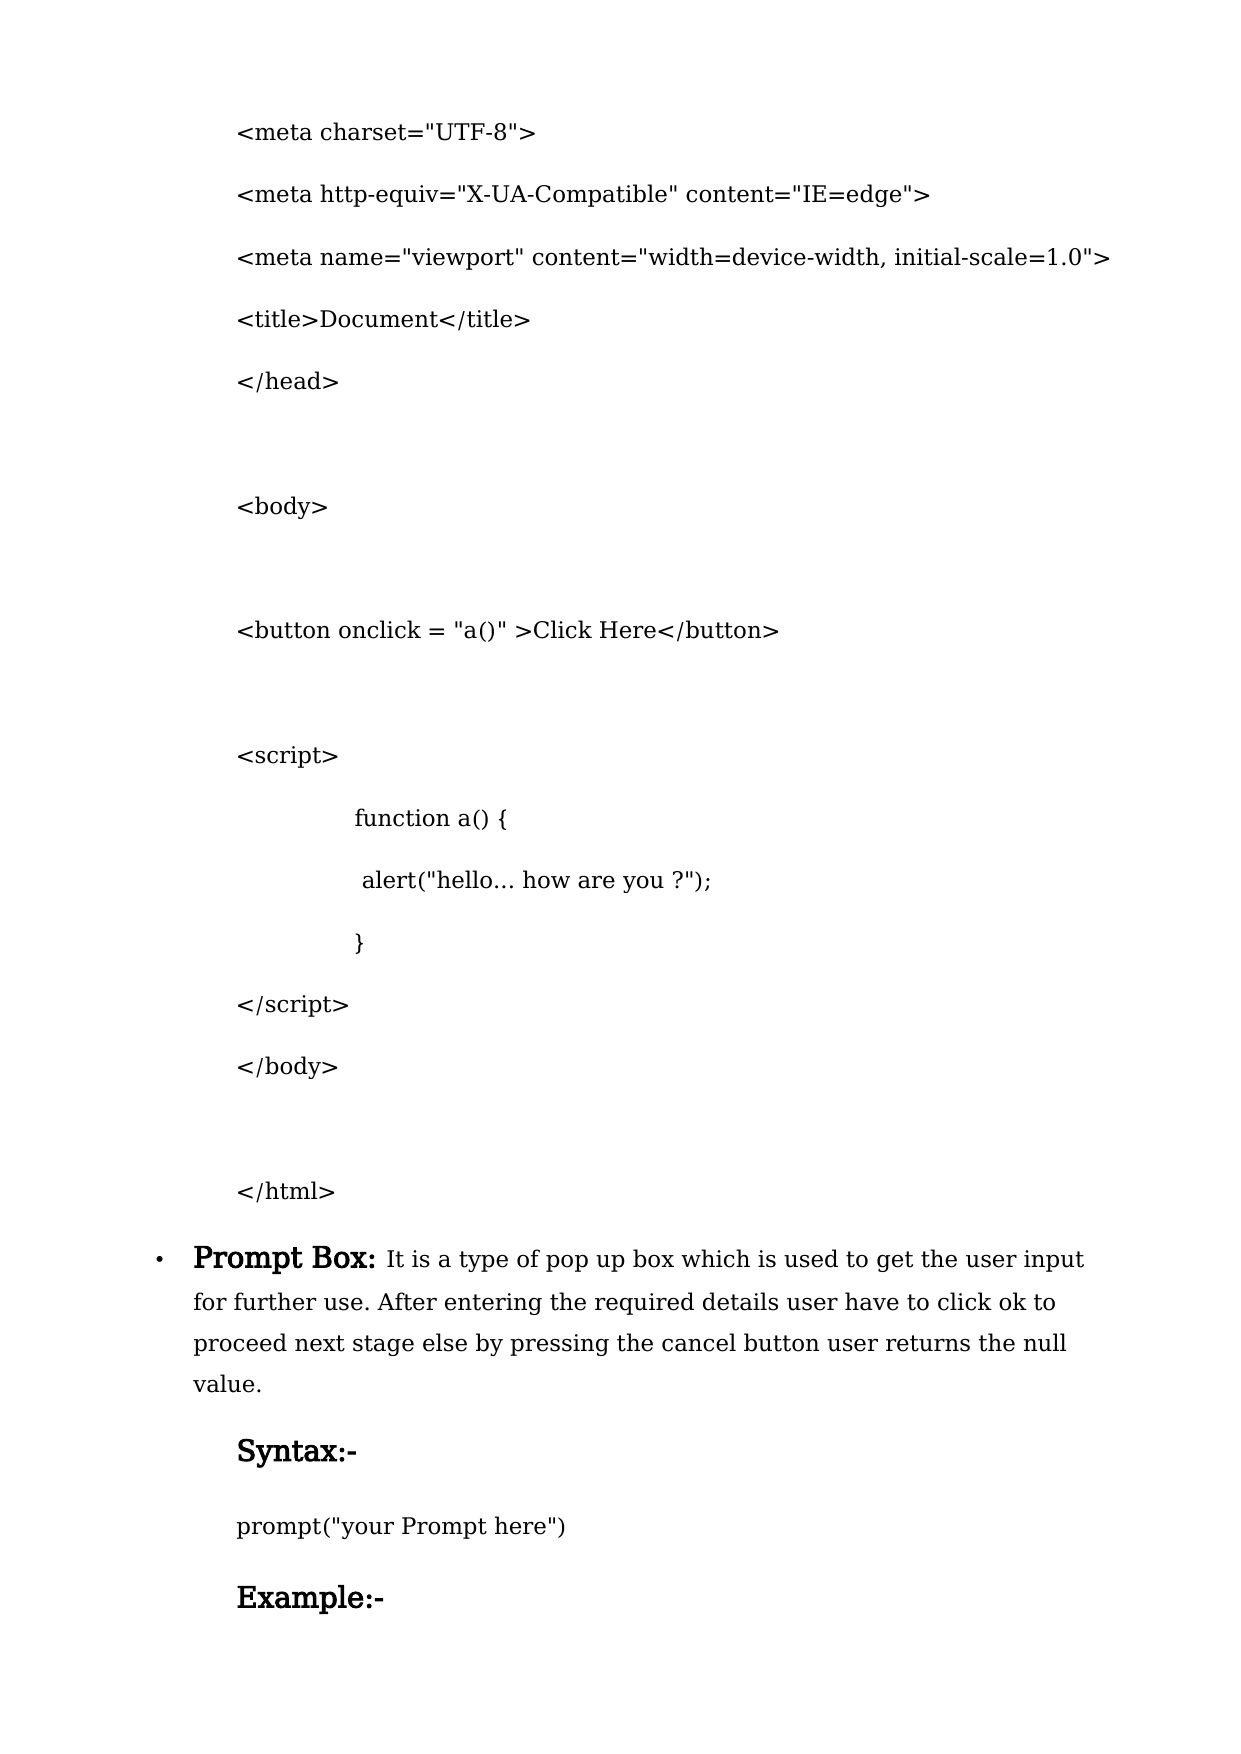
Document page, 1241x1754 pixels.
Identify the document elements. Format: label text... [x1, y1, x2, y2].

text </script> [118, 989, 1122, 1017]
text </body> [118, 1052, 1122, 1079]
text Syntax:- [118, 1432, 1122, 1467]
text <button onclick = "a()" >Click Here</button> [118, 616, 1122, 644]
text alert("hello... how are you ?"); [118, 865, 1122, 893]
text </head> [118, 366, 1122, 394]
text } [118, 927, 1122, 955]
list Prompt Box: It is a type of pop up box which is used to get the user input for further use. After entering the required details user have to click ok to proceed next stage else by pressing the cancel button user returns the null value. [156, 1238, 1122, 1397]
text <meta name="viewport" content="width=device-width, initial-scale=1.0"> [118, 242, 1122, 270]
text <meta http-equiv="X-UA-Compatible" content="IE=edge"> [118, 180, 1122, 208]
text <title>Document</title> [118, 304, 1122, 332]
text </html> [118, 1176, 1122, 1204]
text function a() { [118, 803, 1122, 831]
text <script> [118, 741, 1122, 769]
text <meta charset="UTF-8"> [118, 118, 1122, 146]
text Example:- [118, 1578, 1122, 1613]
text prompt("your Prompt here") [118, 1505, 1122, 1540]
text <body> [118, 491, 1122, 519]
